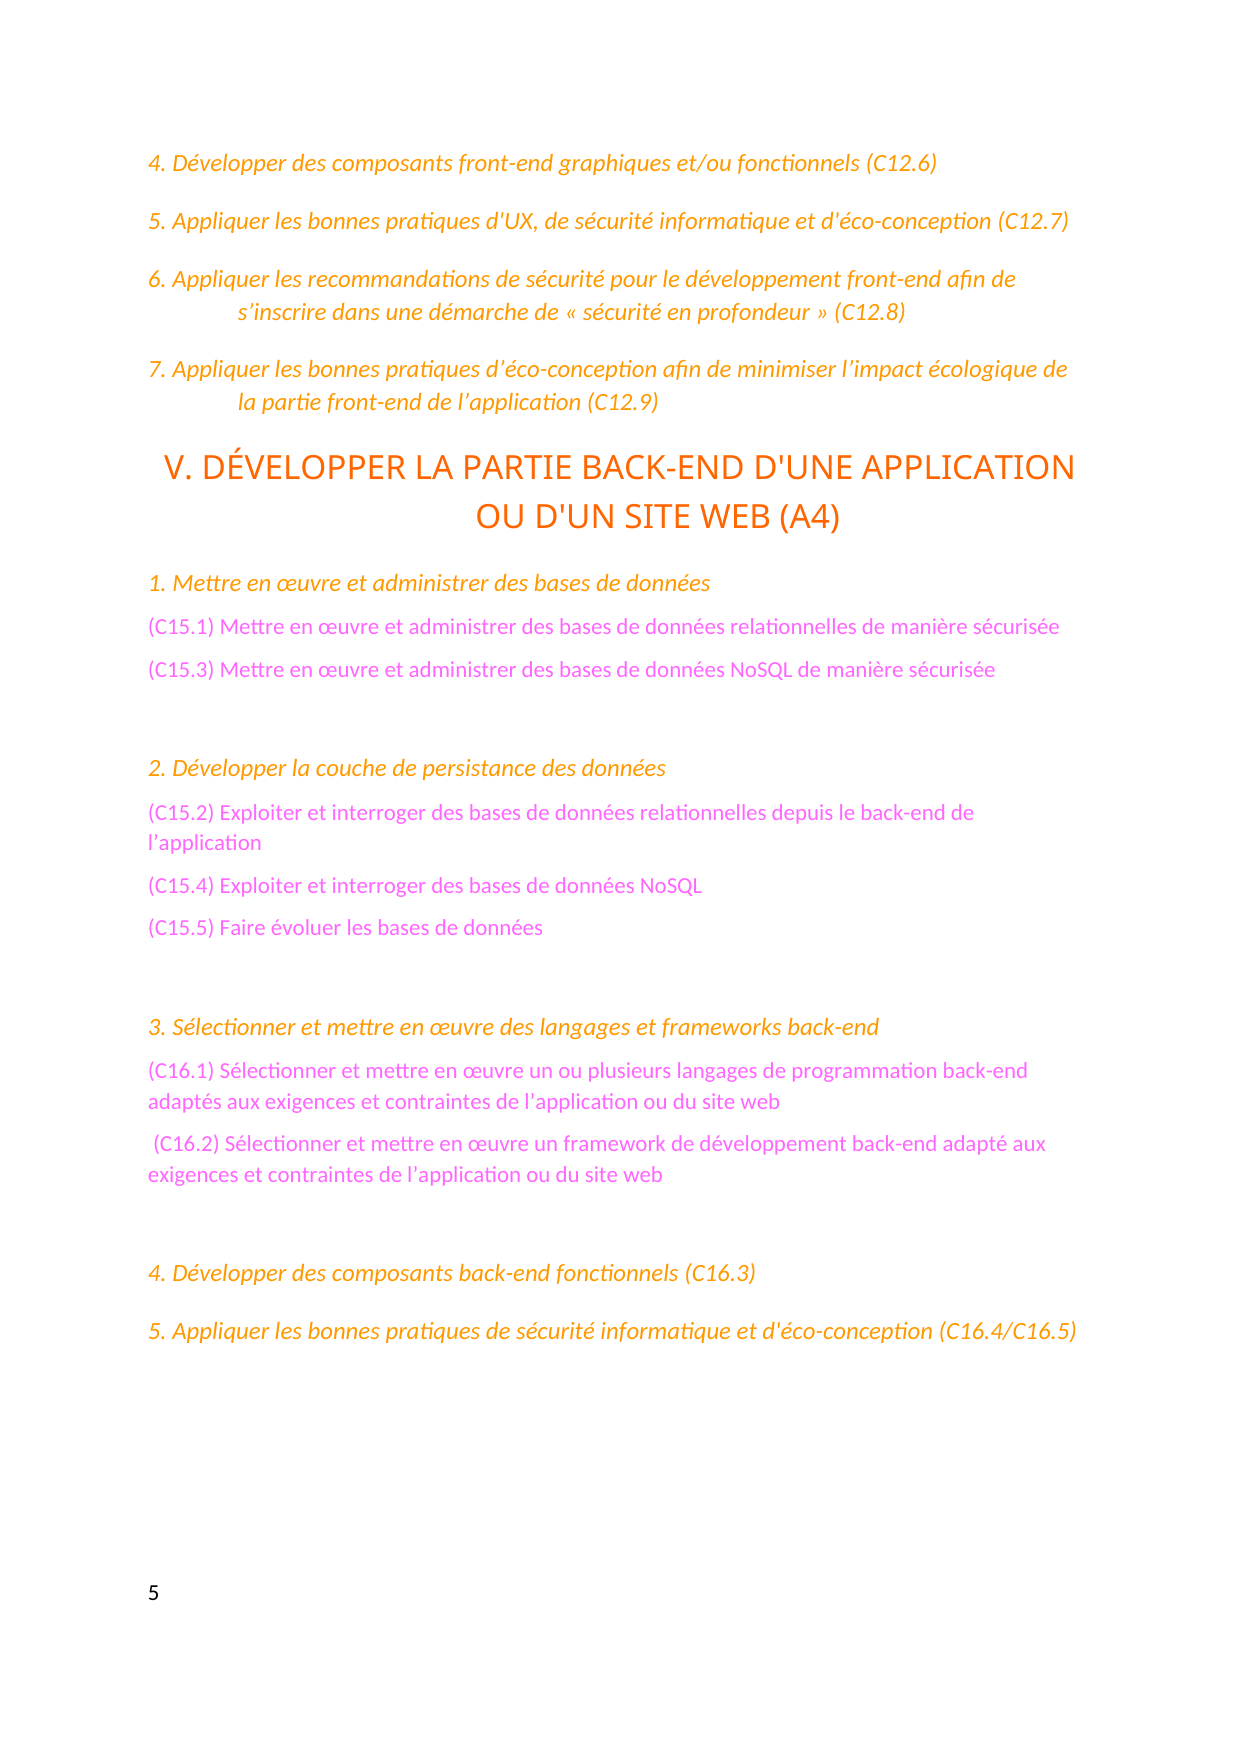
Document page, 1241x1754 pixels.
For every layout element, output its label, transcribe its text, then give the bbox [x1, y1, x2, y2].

text (C16.2) Sélectionner et mettre en œuvre un framework de développement back-end adapté aux exigences et contraintes de l’application ou du site web [148, 1129, 1093, 1188]
subtitle Développer des composants front-end graphiques et/ou fonctionnels (C12.6) [148, 148, 1093, 178]
subtitle Appliquer les bonnes pratiques d’éco-conception afin de minimiser l’impact écologique de la partie front-end de l’application (C12.9) [148, 353, 1093, 416]
subtitle Appliquer les recommandations de sécurité pour le développement front-end afin de s’inscrire dans une démarche de « sécurité en profondeur » (C12.8) [148, 263, 1093, 326]
text (C15.5) Faire évoluer les bases de données [148, 913, 1093, 941]
subtitle Développer la partie back-end d'une application ou d'un site web (A4) [185, 444, 1093, 538]
text (C15.1) Mettre en œuvre et administrer des bases de données relationnelles de manière sécurisée [148, 612, 1093, 640]
subtitle Sélectionner et mettre en œuvre des langages et frameworks back-end [148, 1011, 1093, 1042]
text (C16.1) Sélectionner et mettre en œuvre un ou plusieurs langages de programmation back-end adaptés aux exigences et contraintes de l’application ou du site web [148, 1057, 1093, 1115]
text (C15.4) Exploiter et interroger des bases de données NoSQL [148, 871, 1093, 899]
subtitle Développer la couche de persistance des données [148, 753, 1093, 783]
subtitle Appliquer les bonnes pratiques d'UX, de sécurité informatique et d'éco-conception (C12.7) [148, 205, 1093, 236]
text (C15.3) Mettre en œuvre et administrer des bases de données NoSQL de manière sécurisée [148, 655, 1093, 683]
text (C15.2) Exploiter et interroger des bases de données relationnelles depuis le back-end de l’application [148, 798, 1093, 856]
subtitle Mettre en œuvre et administrer des bases de données [148, 567, 1093, 597]
subtitle Appliquer les bonnes pratiques de sécurité informatique et d'éco-conception (C16.4/C16.5) [148, 1315, 1093, 1346]
subtitle Développer des composants back-end fonctionnels (C16.3) [148, 1258, 1093, 1288]
